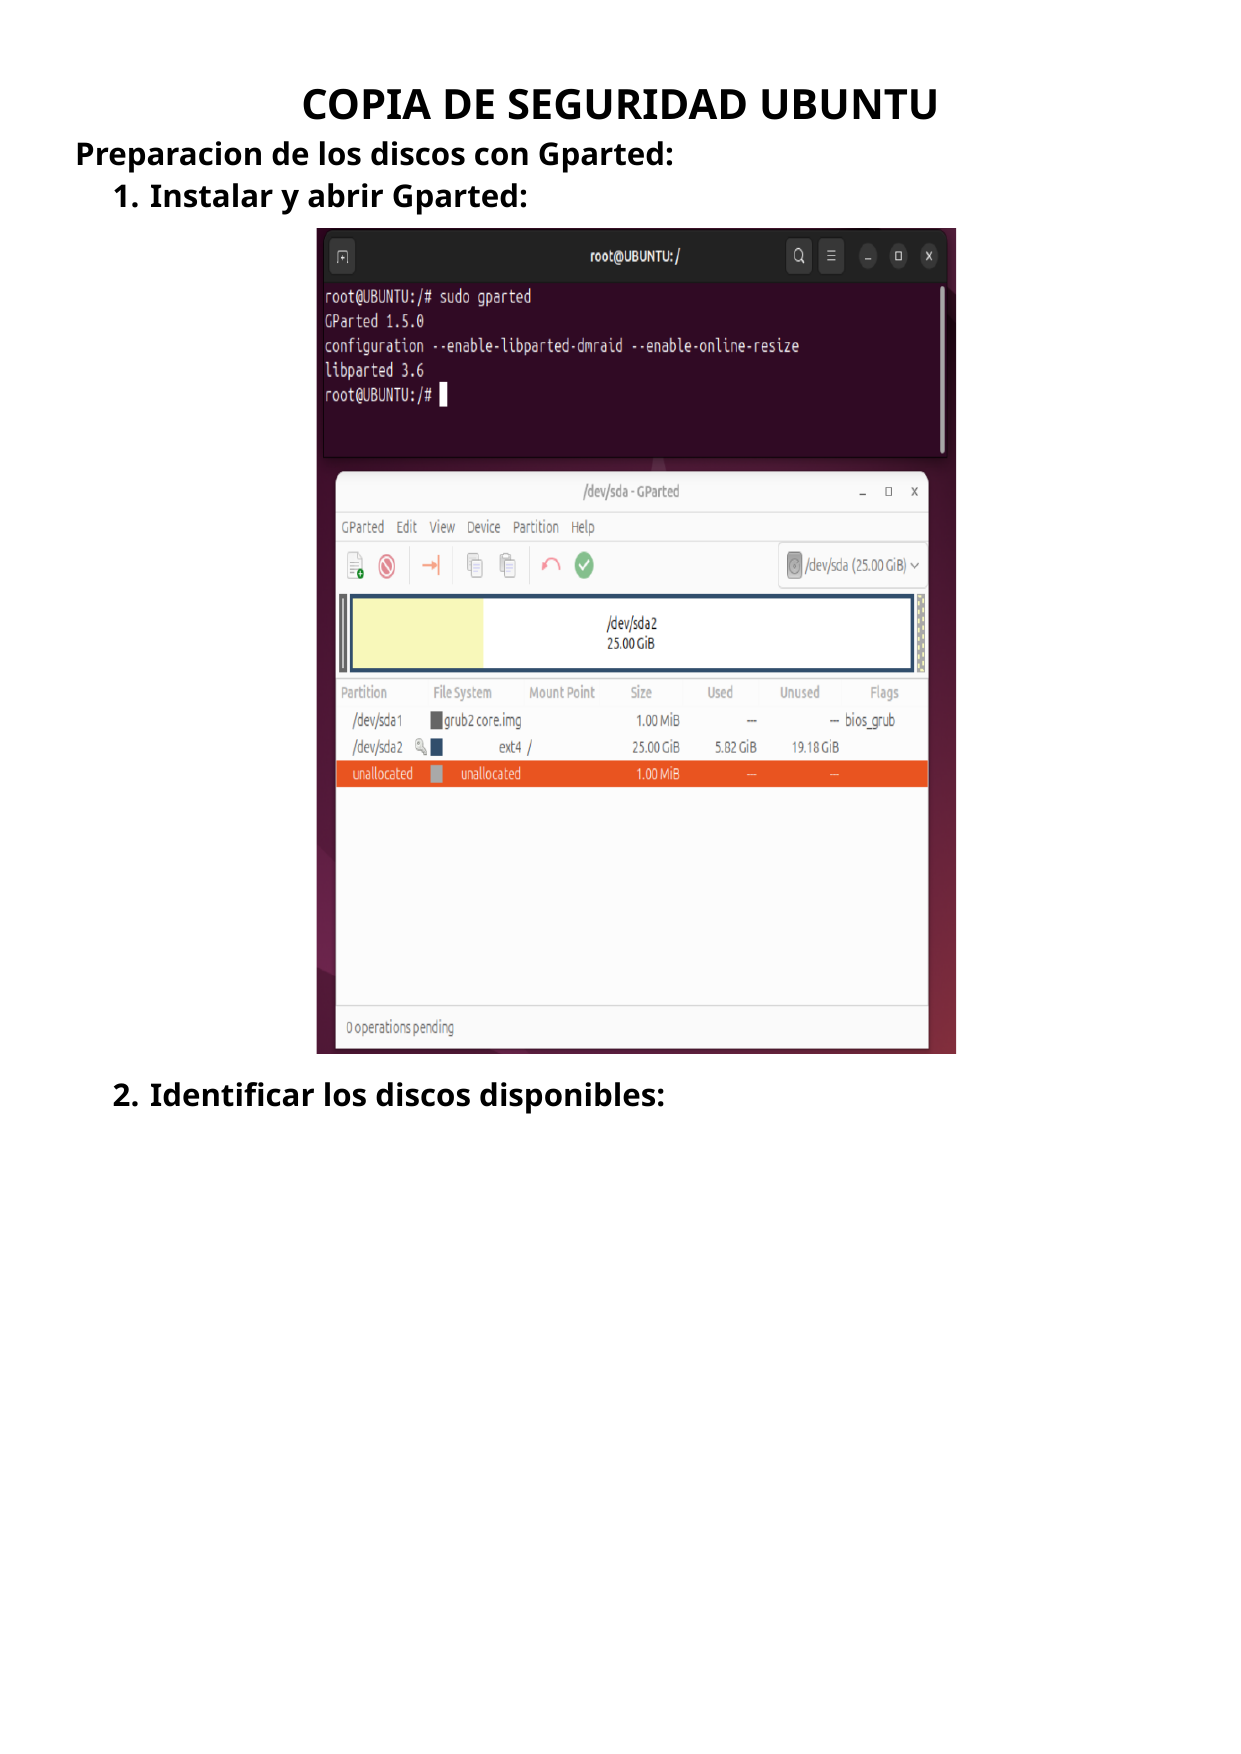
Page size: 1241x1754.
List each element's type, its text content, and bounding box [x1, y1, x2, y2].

list Identificar los discos disponibles: [112, 1073, 1165, 1116]
picture [316, 228, 957, 1054]
list Instalar y abrir Gparted: [112, 174, 1165, 217]
text Preparacion de los discos con Gparted: [75, 132, 1165, 174]
text COPIA DE SEGURIDAD UBUNTU [75, 75, 1165, 132]
